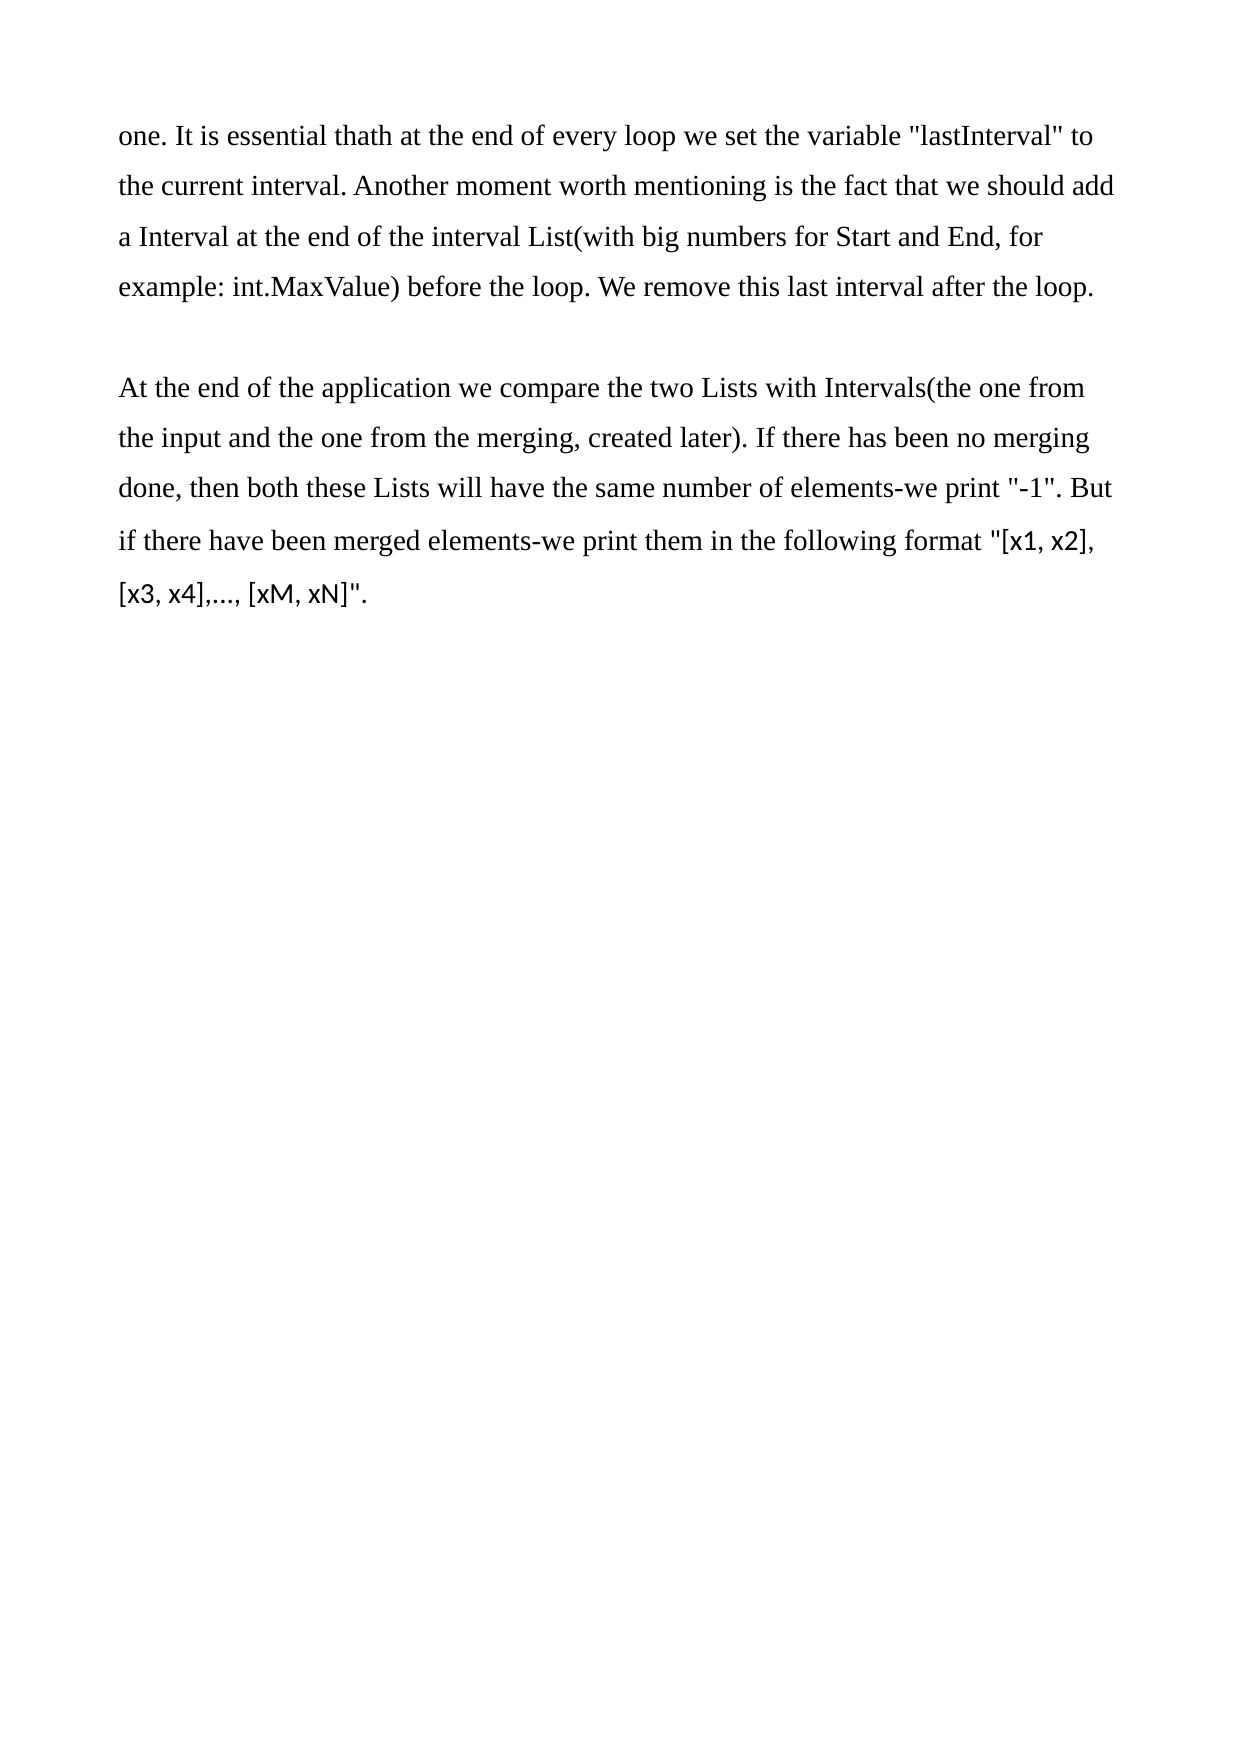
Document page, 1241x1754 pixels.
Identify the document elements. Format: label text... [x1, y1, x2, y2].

text At the end of the application we compare the two Lists with Intervals(the one from the input and the one from the merging, created later). If there has been no merging done, then both these Lists will have the same number of elements-we print "-1". But if there have been merged elements-we print them in the following format "[x1, x2], [x3, x4],..., [xM, xN]". [118, 370, 1122, 611]
text one. It is essential thath at the end of every loop we set the variable "lastInterval" to the current interval. Another moment worth mentioning is the fact that we should add a Interval at the end of the interval List(with big numbers for Start and End, for example: int.MaxValue) before the loop. We remove this last interval after the loop. [118, 118, 1122, 303]
